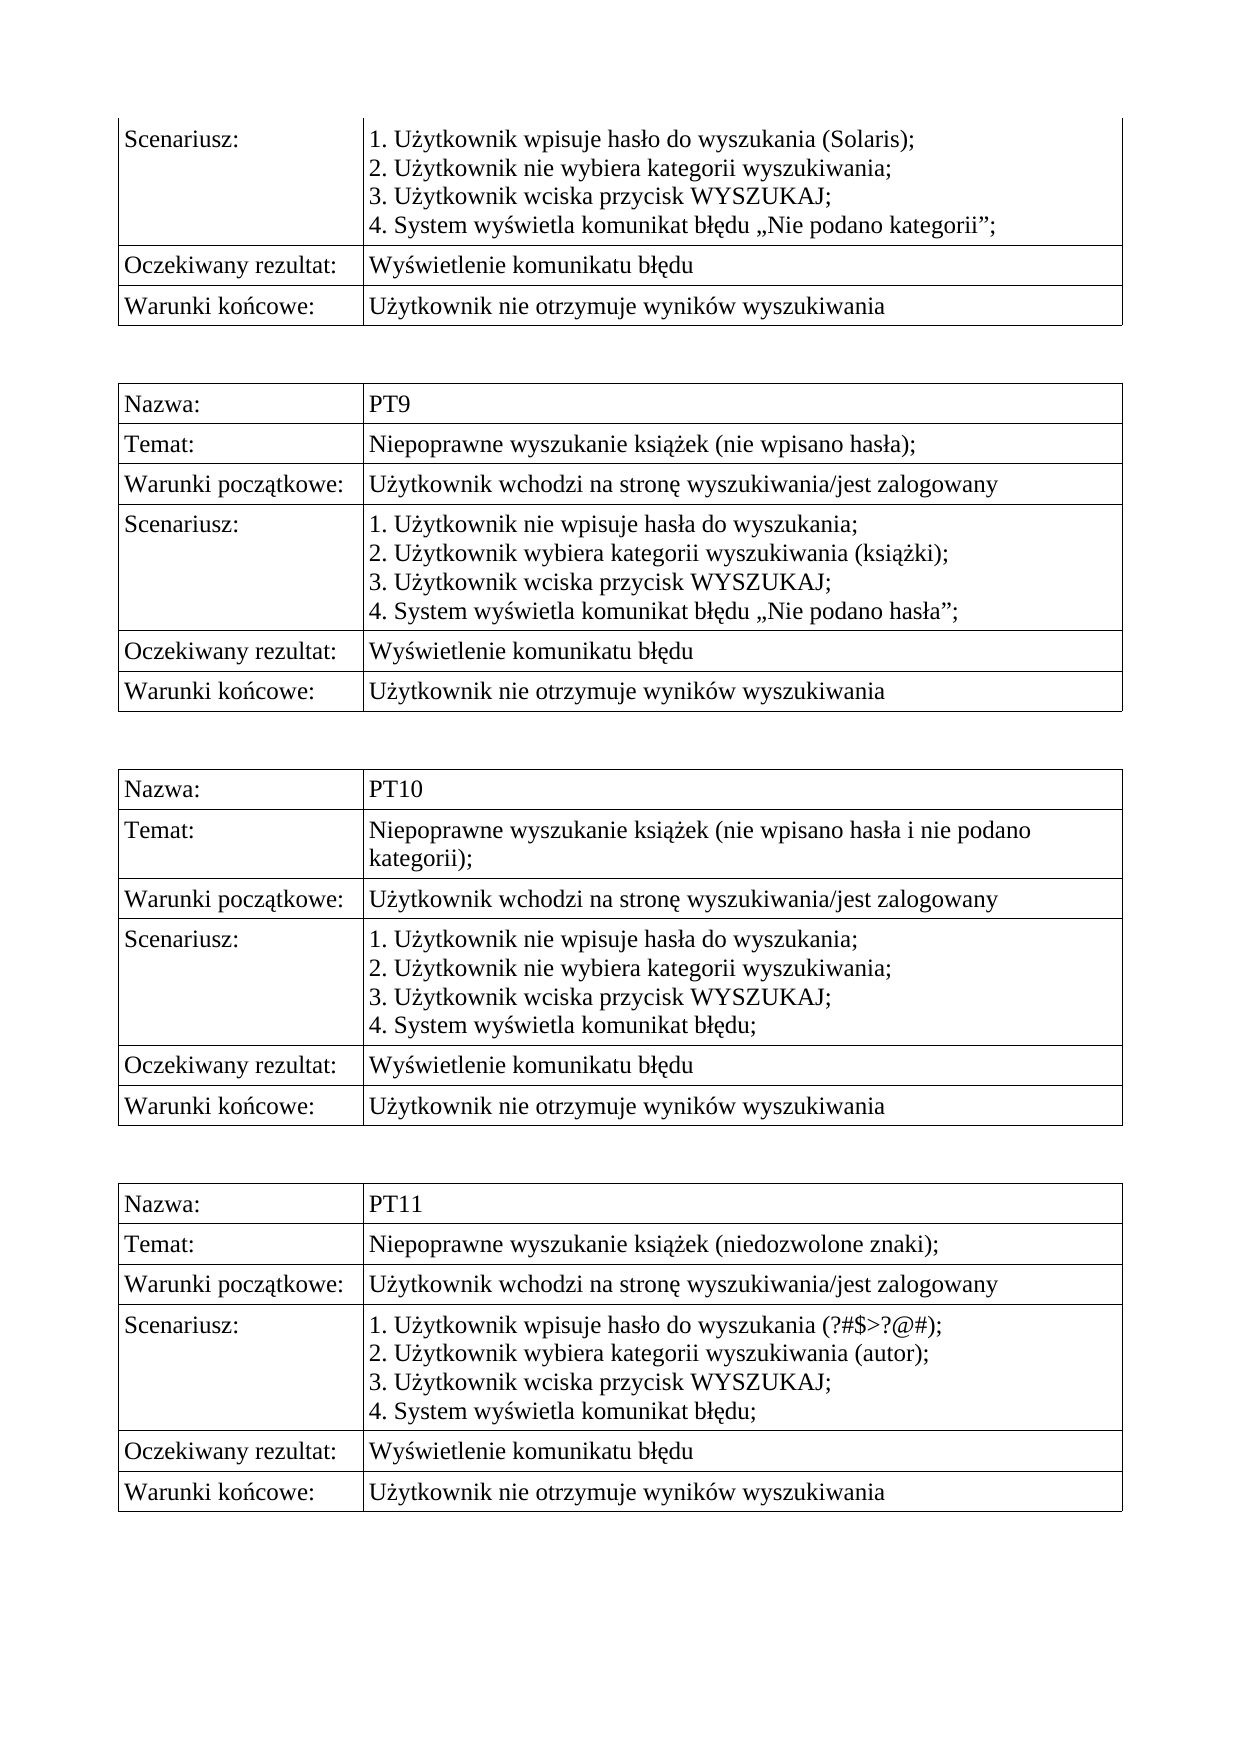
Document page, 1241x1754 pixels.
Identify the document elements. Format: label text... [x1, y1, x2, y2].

table_cell Oczekiwany rezultat: [119, 246, 363, 285]
table_cell Scenariusz: [119, 919, 363, 1045]
table_cell Oczekiwany rezultat: [119, 1046, 363, 1085]
table_cell 1. Użytkownik wpisuje hasło do wyszukania (?#$>?@#); 2. Użytkownik wybiera kategorii wyszukiwania (autor); 3. Użytkownik wciska przycisk WYSZUKAJ; 4. System wyświetla komunikat błędu; [364, 1305, 1122, 1430]
table_cell Niepoprawne wyszukanie książek (niedozwolone znaki); [364, 1224, 1122, 1264]
table_cell Warunki początkowe: [119, 879, 363, 918]
table_cell Wyświetlenie komunikatu błędu [364, 246, 1122, 285]
table_header Nazwa: [119, 770, 363, 809]
table_cell Wyświetlenie komunikatu błędu [364, 1431, 1122, 1471]
table_header PT11 [364, 1184, 1122, 1223]
table_cell Wyświetlenie komunikatu błędu [364, 631, 1122, 671]
table_cell Warunki początkowe: [119, 1265, 363, 1304]
table_cell Użytkownik nie otrzymuje wyników wyszukiwania [364, 672, 1122, 711]
table_cell 1. Użytkownik nie wpisuje hasła do wyszukania; 2. Użytkownik nie wybiera kategorii wyszukiwania; 3. Użytkownik wciska przycisk WYSZUKAJ; 4. System wyświetla komunikat błędu; [364, 919, 1122, 1045]
table_cell Niepoprawne wyszukanie książek (nie wpisano hasła i nie podano kategorii); [364, 810, 1122, 878]
table_header Nazwa: [119, 384, 363, 423]
table_cell Użytkownik nie otrzymuje wyników wyszukiwania [364, 286, 1122, 325]
table_cell Niepoprawne wyszukanie książek (nie wpisano hasła); [364, 424, 1122, 463]
table_cell Scenariusz: [119, 1305, 363, 1430]
table_cell Warunki początkowe: [119, 464, 363, 504]
table_cell Temat: [119, 1224, 363, 1264]
table_cell Wyświetlenie komunikatu błędu [364, 1046, 1122, 1085]
table_cell Użytkownik nie otrzymuje wyników wyszukiwania [364, 1086, 1122, 1125]
table_cell 1. Użytkownik nie wpisuje hasła do wyszukania; 2. Użytkownik wybiera kategorii wyszukiwania (książki); 3. Użytkownik wciska przycisk WYSZUKAJ; 4. System wyświetla komunikat błędu „Nie podano hasła”; [364, 505, 1122, 630]
table_cell Warunki końcowe: [119, 1086, 363, 1125]
table_cell Warunki końcowe: [119, 1472, 363, 1511]
table_cell Oczekiwany rezultat: [119, 1431, 363, 1471]
table_cell Scenariusz: [119, 505, 363, 630]
table_header PT9 [364, 384, 1122, 423]
table_cell Użytkownik nie otrzymuje wyników wyszukiwania [364, 1472, 1122, 1511]
table_header PT10 [364, 770, 1122, 809]
table_cell Użytkownik wchodzi na stronę wyszukiwania/jest zalogowany [364, 879, 1122, 918]
table_header Nazwa: [119, 1184, 363, 1223]
table_cell Temat: [119, 810, 363, 878]
table_cell Użytkownik wchodzi na stronę wyszukiwania/jest zalogowany [364, 1265, 1122, 1304]
table_cell 1. Użytkownik wpisuje hasło do wyszukania (Solaris); 2. Użytkownik nie wybiera kategorii wyszukiwania; 3. Użytkownik wciska przycisk WYSZUKAJ; 4. System wyświetla komunikat błędu „Nie podano kategorii”; [364, 118, 1122, 245]
table_cell Temat: [119, 424, 363, 463]
table_cell Scenariusz: [119, 118, 363, 245]
table_cell Oczekiwany rezultat: [119, 631, 363, 671]
table_cell Użytkownik wchodzi na stronę wyszukiwania/jest zalogowany [364, 464, 1122, 504]
table_cell Warunki końcowe: [119, 672, 363, 711]
table_cell Warunki końcowe: [119, 286, 363, 325]
